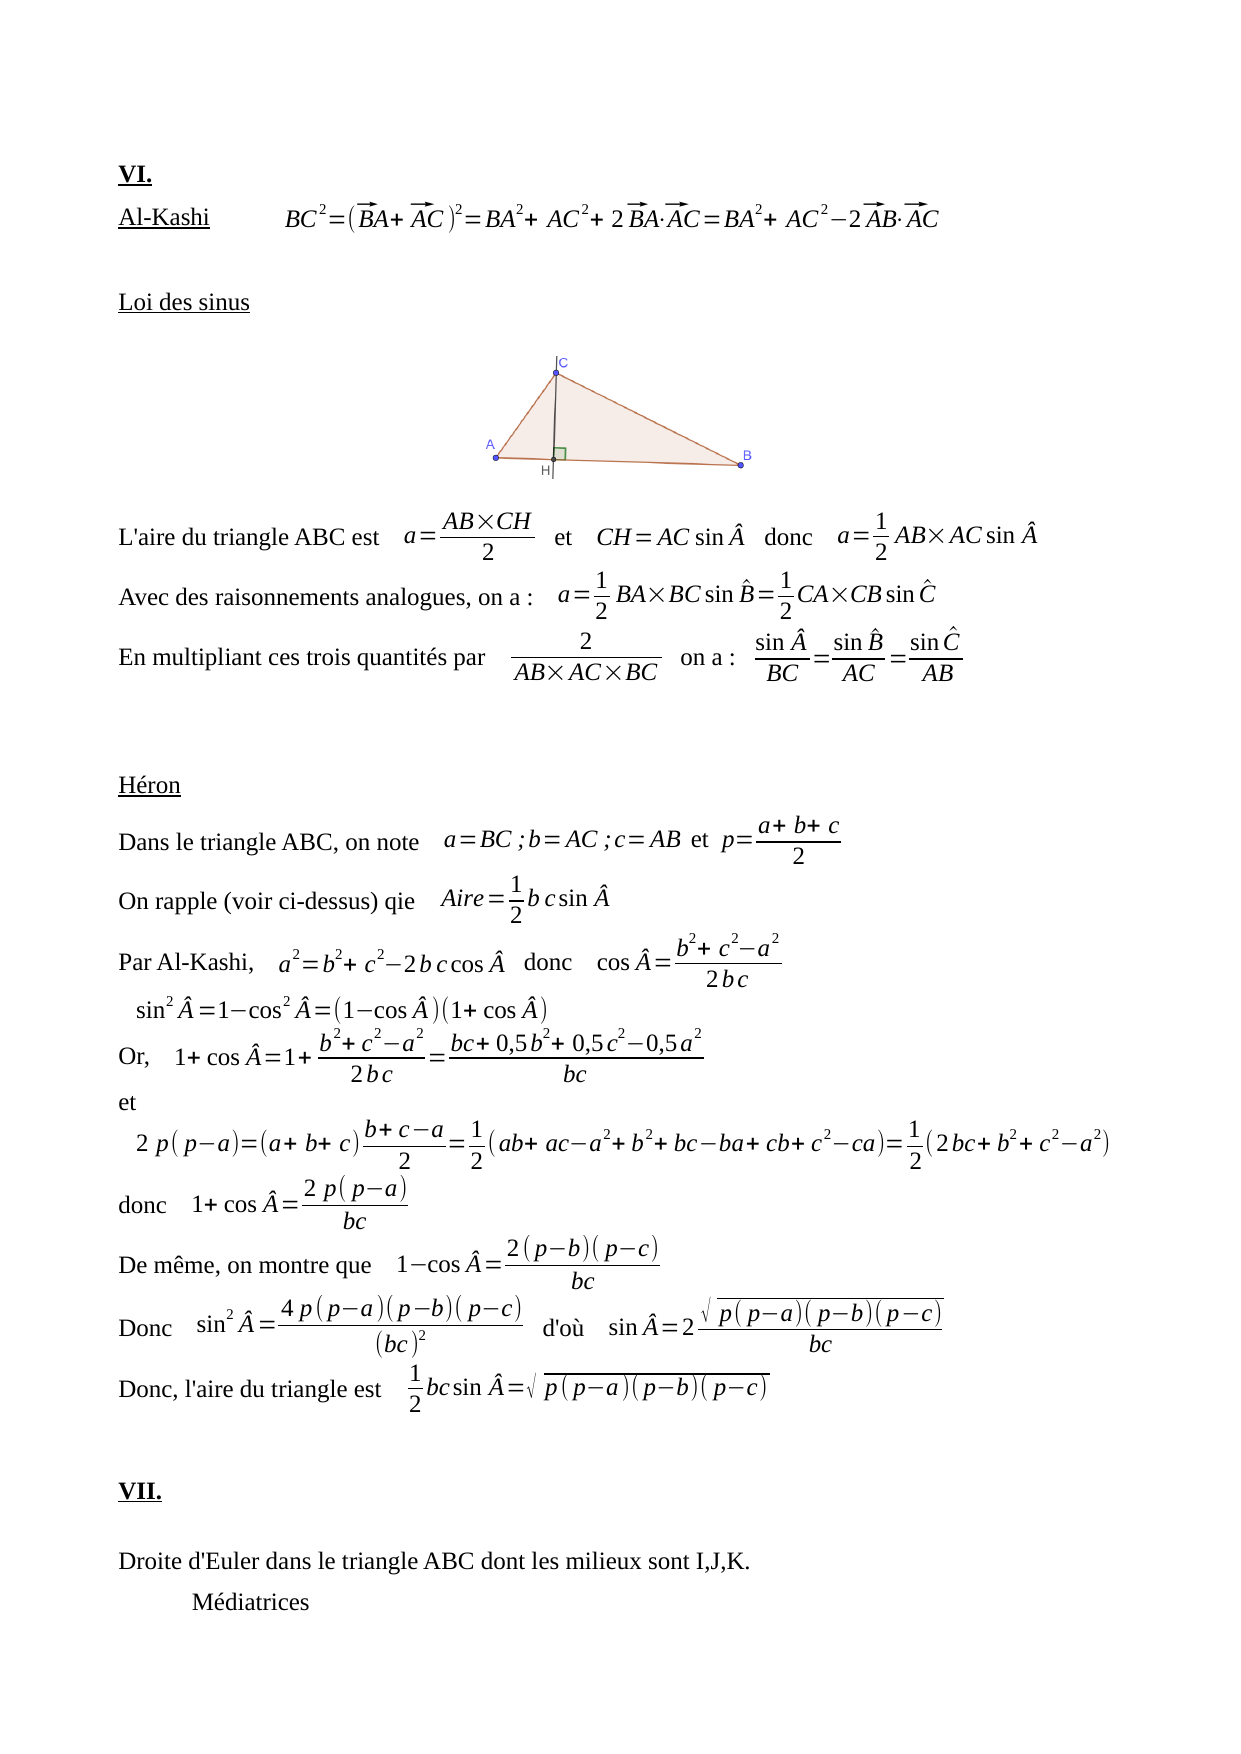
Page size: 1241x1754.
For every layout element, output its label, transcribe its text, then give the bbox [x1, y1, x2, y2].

text Al-Kashi [118, 201, 1122, 233]
text Héron [118, 770, 1122, 799]
text donc [118, 1175, 1122, 1235]
text Donc d'où [118, 1295, 1122, 1359]
text De même, on montre que [118, 1235, 1122, 1295]
text Par Al-Kashi, donc [118, 930, 1122, 992]
text Loi des sinus [118, 287, 1122, 315]
text L'aire du triangle ABC est et donc [118, 507, 1122, 566]
text En multipliant ces trois quantités par on a : [118, 626, 1122, 688]
text VI. [118, 159, 1122, 188]
text VII. [118, 1476, 1122, 1504]
text On rapple (voir ci-dessus) qie [118, 871, 1122, 930]
text et [118, 1087, 1122, 1175]
picture [484, 356, 756, 479]
text Donc, l'aire du triangle est [118, 1359, 1122, 1418]
text Dans le triangle ABC, on note [118, 812, 1122, 871]
text Avec des raisonnements analogues, on a : [118, 566, 1122, 626]
text Droite d'Euler dans le triangle ABC dont les milieux sont I,J,K. [118, 1546, 1122, 1574]
text Médiatrices [118, 1587, 1122, 1616]
text Or, [118, 1024, 1122, 1087]
